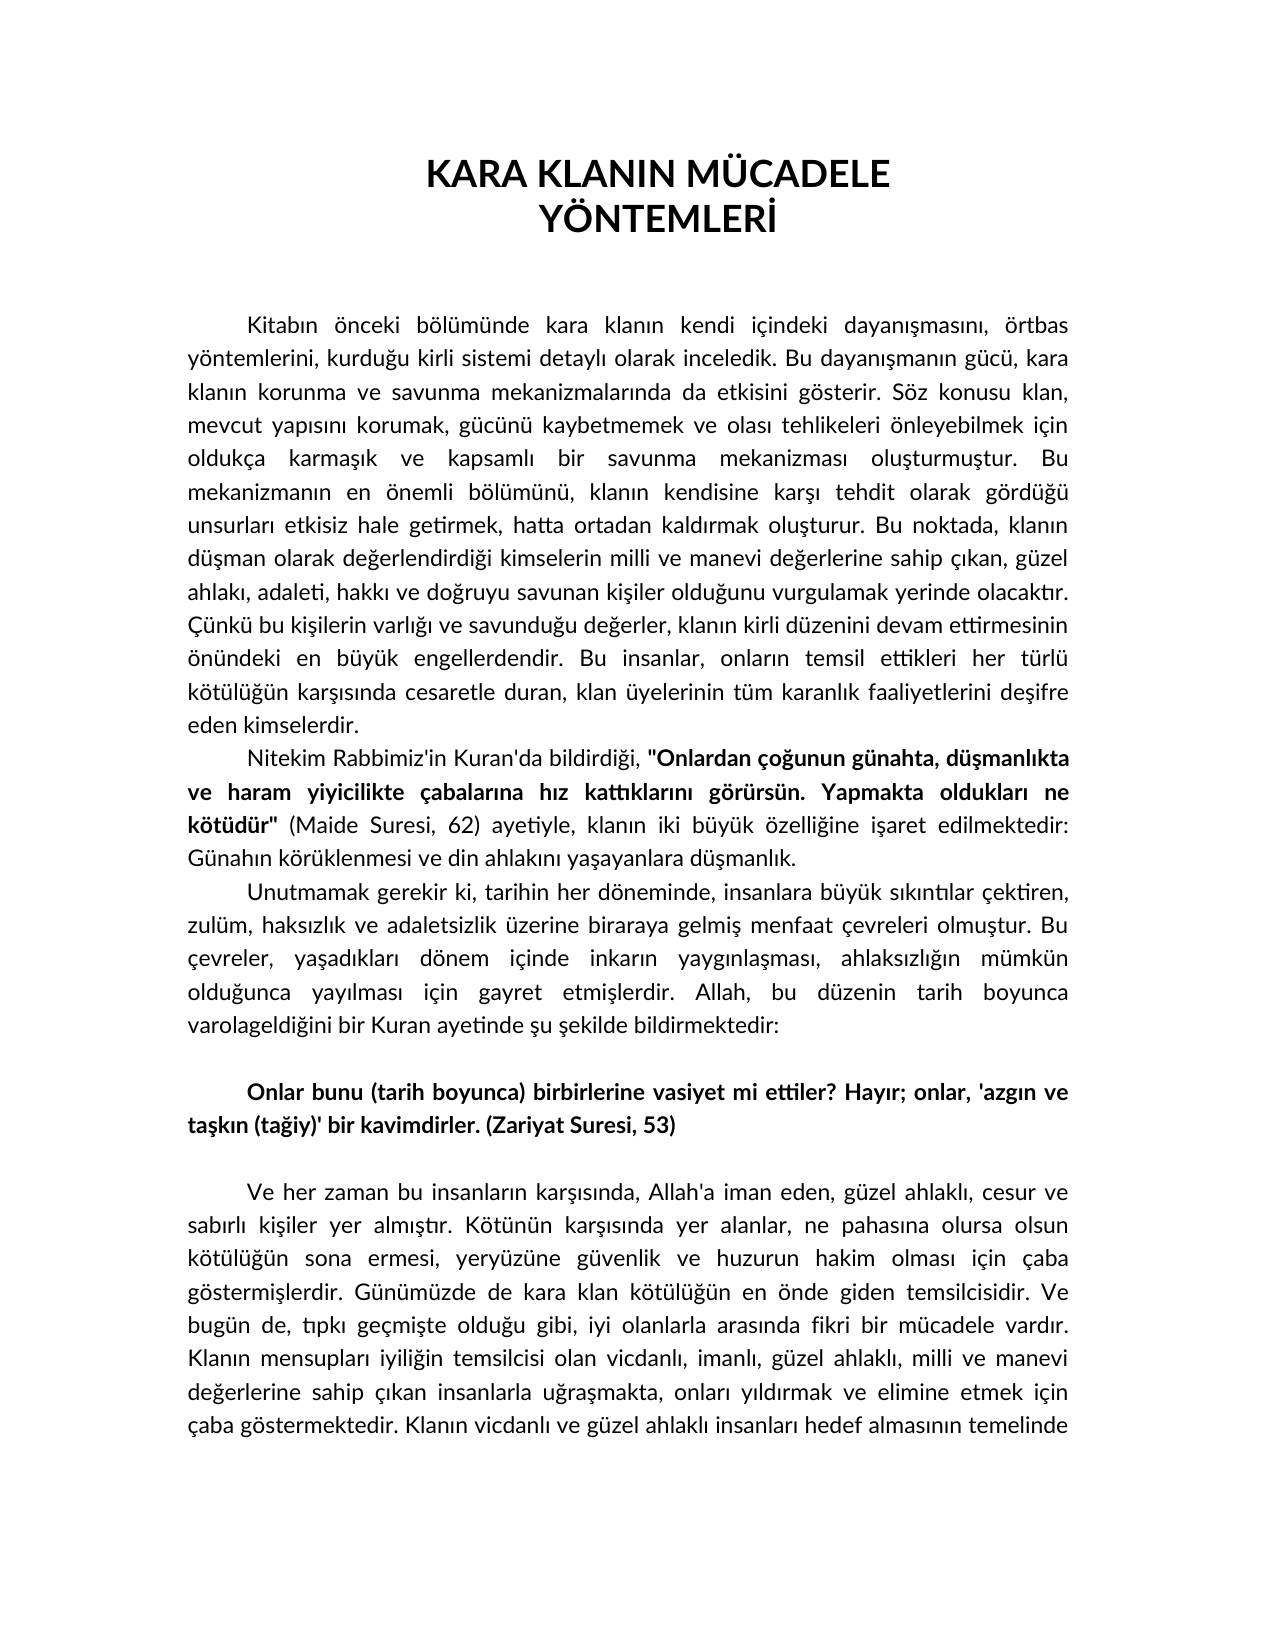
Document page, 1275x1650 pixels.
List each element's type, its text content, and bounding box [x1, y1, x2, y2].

text Nitekim Rabbimiz'in Kuran'da bildirdiği, "Onlardan çoğunun günahta, düşmanlıkta ve haram yiyicilikte çabalarına hız kattıklarını görürsün. Yapmakta oldukları ne kötüdür" (Maide Suresi, 62) ayetiyle, klanın iki büyük özelliğine işaret edilmektedir: Günahın körüklenmesi ve din ahlakını yaşayanlara düşmanlık. [187, 740, 1070, 873]
text YÖNTEMLERİ [187, 195, 1070, 240]
text Ve her zaman bu insanların karşısında, Allah'a iman eden, güzel ahlaklı, cesur ve sabırlı kişiler yer almıştır. Kötünün karşısında yer alanlar, ne pahasına olursa olsun kötülüğün sona ermesi, yeryüzüne güvenlik ve huzurun hakim olması için çaba göstermişlerdir. Günümüzde de kara klan kötülüğün en önde giden temsilcisidir. Ve bugün de, tıpkı geçmişte olduğu gibi, iyi olanlarla arasında fikri bir mücadele vardır. Klanın mensupları iyiliğin temsilcisi olan vicdanlı, imanlı, güzel ahlaklı, milli ve manevi değerlerine sahip çıkan insanlarla uğraşmakta, onları yıldırmak ve elimine etmek için çaba göstermektedir. Klanın vicdanlı ve güzel ahlaklı insanları hedef almasının temelinde [187, 1173, 1070, 1440]
text Kitabın önceki bölümünde kara klanın kendi içindeki dayanışmasını, örtbas yöntemlerini, kurduğu kirli sistemi detaylı olarak inceledik. Bu dayanışmanın gücü, kara klanın korunma ve savunma mekanizmalarında da etkisini gösterir. Söz konusu klan, mevcut yapısını korumak, gücünü kaybetmemek ve olası tehlikeleri önleyebilmek için oldukça karmaşık ve kapsamlı bir savunma mekanizması oluşturmuştur. Bu mekanizmanın en önemli bölümünü, klanın kendisine karşı tehdit olarak gördüğü unsurları etkisiz hale getirmek, hatta ortadan kaldırmak oluşturur. Bu noktada, klanın düşman olarak değerlendirdiği kimselerin milli ve manevi değerlerine sahip çıkan, güzel ahlakı, adaleti, hakkı ve doğruyu savunan kişiler olduğunu vurgulamak yerinde olacaktır. Çünkü bu kişilerin varlığı ve savunduğu değerler, klanın kirli düzenini devam ettirmesinin önündeki en büyük engellerdendir. Bu insanlar, onların temsil ettikleri her türlü kötülüğün karşısında cesaretle duran, klan üyelerinin tüm karanlık faaliyetlerini deşifre eden kimselerdir. [187, 307, 1070, 740]
text KARA KLANIN MÜCADELE [187, 150, 1070, 195]
text Unutmamak gerekir ki, tarihin her döneminde, insanlara büyük sıkıntılar çektiren, zulüm, haksızlık ve adaletsizlik üzerine biraraya gelmiş menfaat çevreleri olmuştur. Bu çevreler, yaşadıkları dönem içinde inkarın yaygınlaşması, ahlaksızlığın mümkün olduğunca yayılması için gayret etmişlerdir. Allah, bu düzenin tarih boyunca varolageldiğini bir Kuran ayetinde şu şekilde bildirmektedir: [187, 873, 1070, 1040]
text Onlar bunu (tarih boyunca) birbirlerine vasiyet mi ettiler? Hayır; onlar, 'azgın ve taşkın (tağiy)' bir kavimdirler. (Zariyat Suresi, 53) [187, 1073, 1070, 1140]
